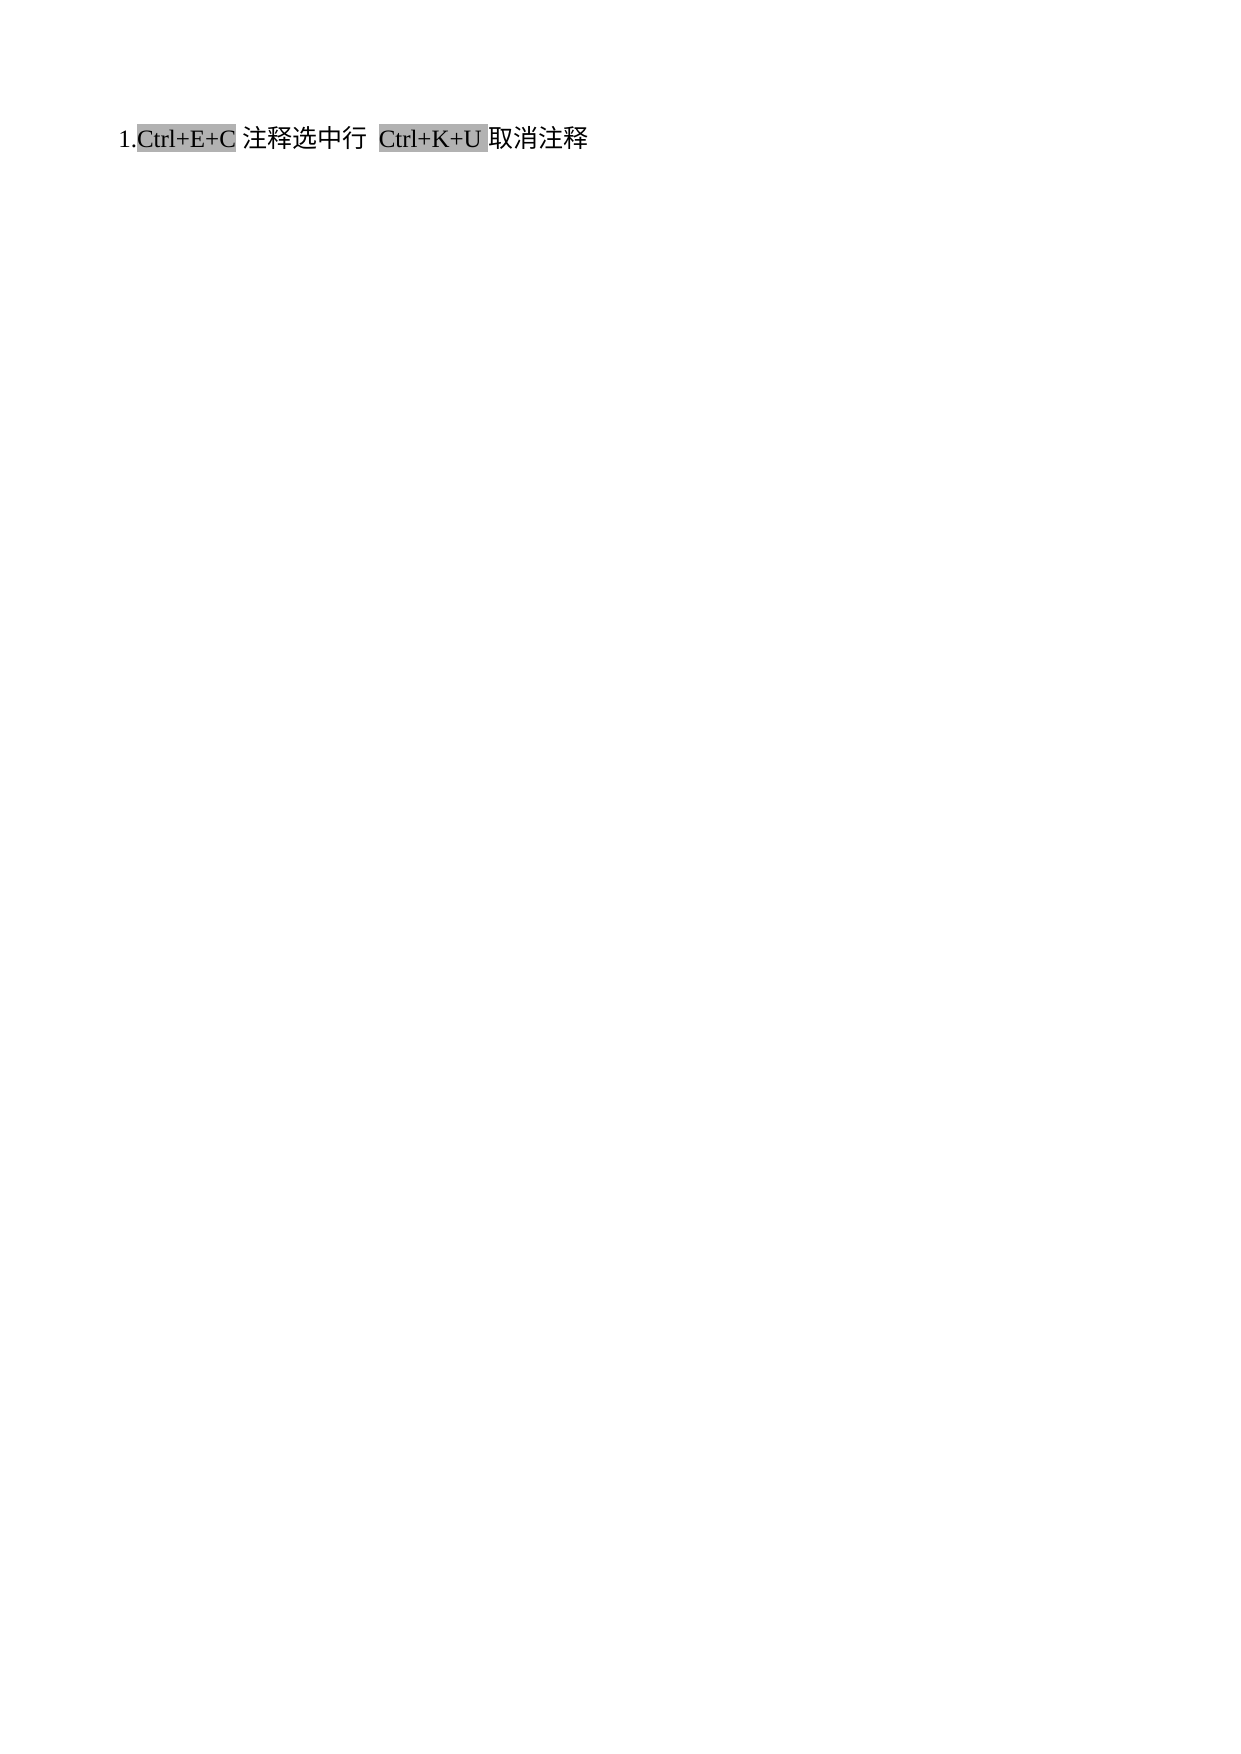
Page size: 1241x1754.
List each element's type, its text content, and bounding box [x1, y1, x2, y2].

text 1.Ctrl+E+C 注释选中行 Ctrl+K+U 取消注释 [118, 118, 1122, 154]
